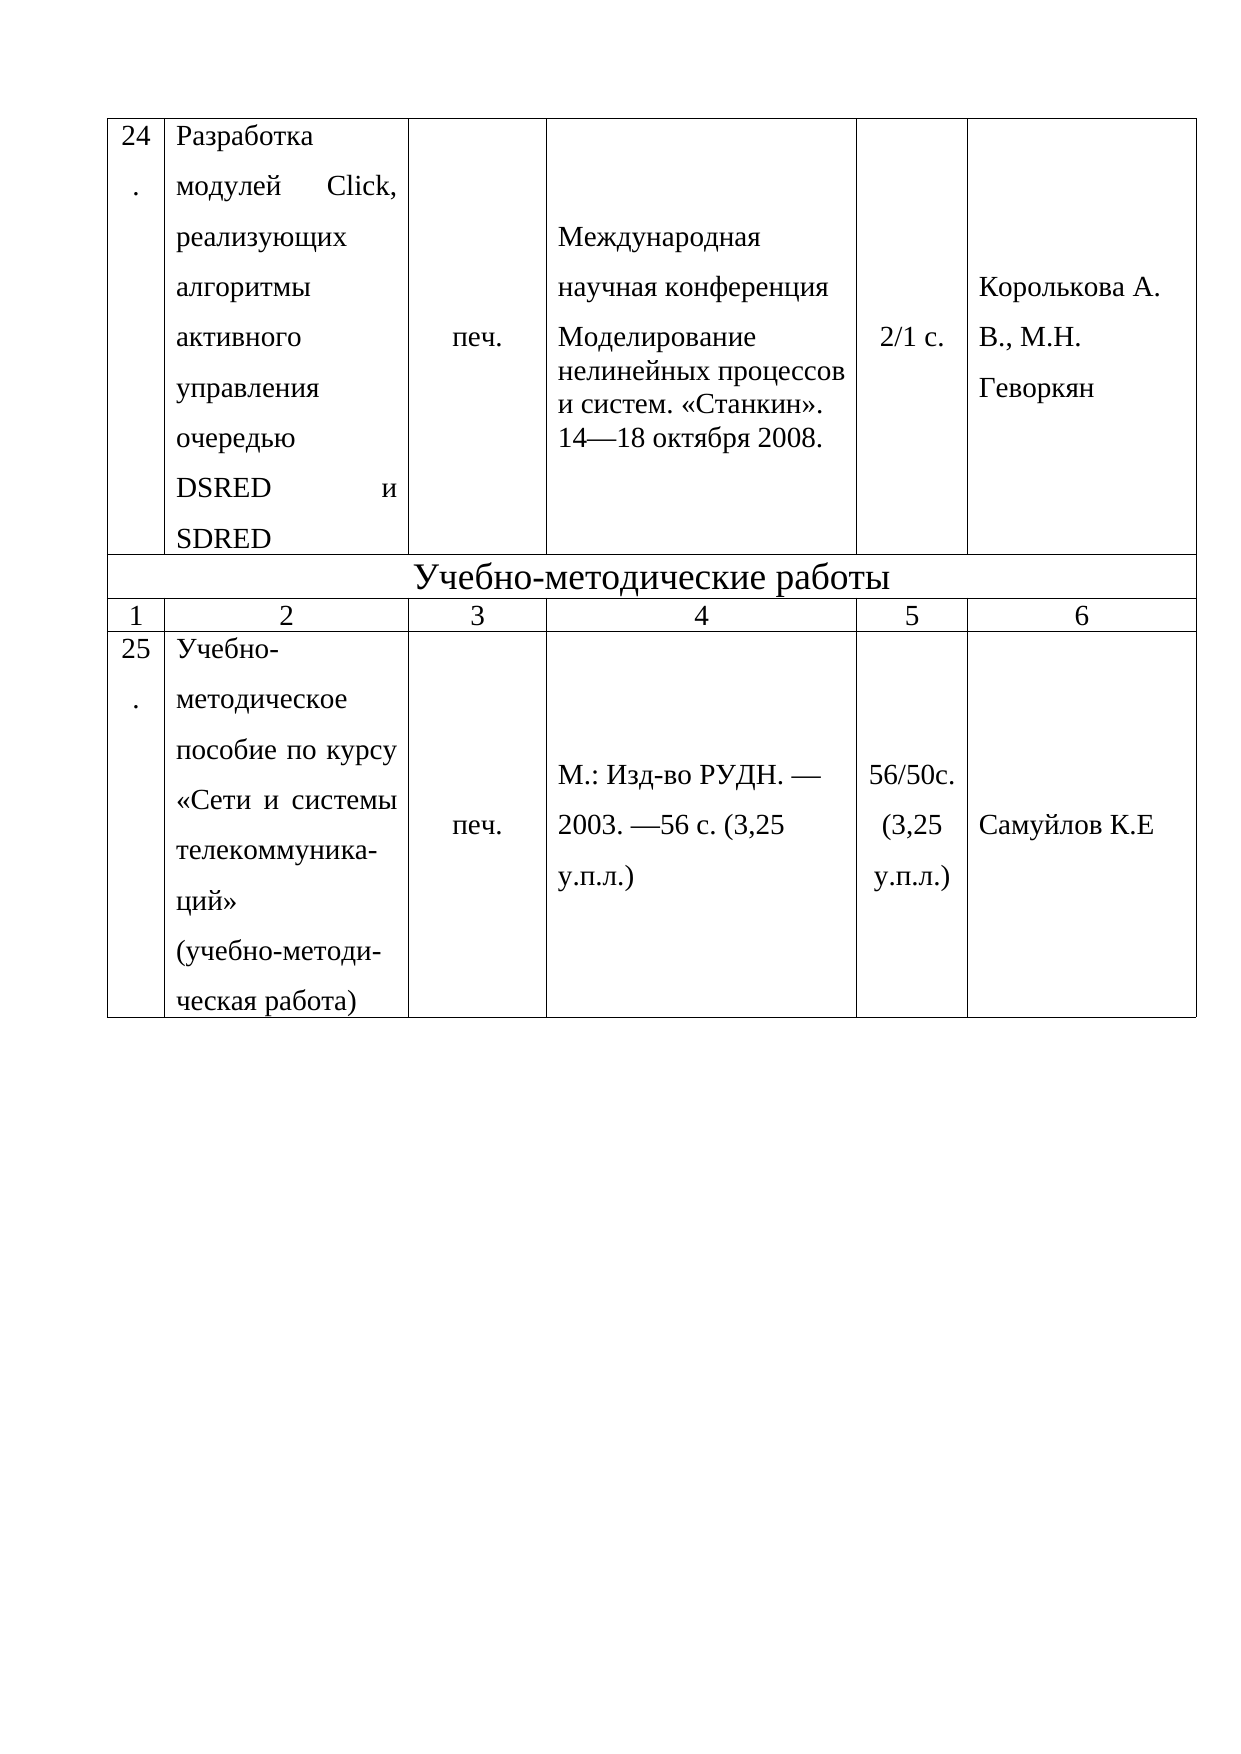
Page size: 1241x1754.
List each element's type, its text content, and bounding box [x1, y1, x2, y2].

table_cell 56/50с. (3,25 у.п.л.) [857, 632, 967, 1017]
table_cell [108, 632, 164, 1017]
table_cell Учебно-методиче­ское пособие по курсу «Сети и сис­темы телекоммуни­ка­ций» (учебно-методи­че­ская работа) [165, 632, 408, 1017]
table_cell Учебно-методические работы [108, 555, 1196, 597]
table_cell Самуйлов К.Е [968, 632, 1196, 1017]
table_cell Разработка модулей Click, реализующих алгоритмы активного управления очередью DSRED и SDRED [165, 119, 408, 554]
table_cell 2/1 с. [857, 119, 967, 554]
table_cell М.: Изд-во РУДН. — 2003. —56 с. (3,25 у.п.л.) [547, 632, 856, 1017]
table_cell 6 [968, 599, 1196, 631]
table_cell Королькова А. В., М.Н. Геворкян [968, 119, 1196, 554]
table_cell печ. [409, 632, 546, 1017]
table_cell печ. [409, 119, 546, 554]
table_cell 2 [165, 599, 408, 631]
table_cell 3 [409, 599, 546, 631]
table_cell [108, 119, 164, 554]
table_cell 1 [108, 599, 164, 631]
table_cell 5 [857, 599, 967, 631]
table_cell Международная научная конференция Моделирование нелинейных процессов и систем. «Станкин». 14—18 октября 2008. [547, 119, 856, 554]
table_cell 4 [547, 599, 856, 631]
